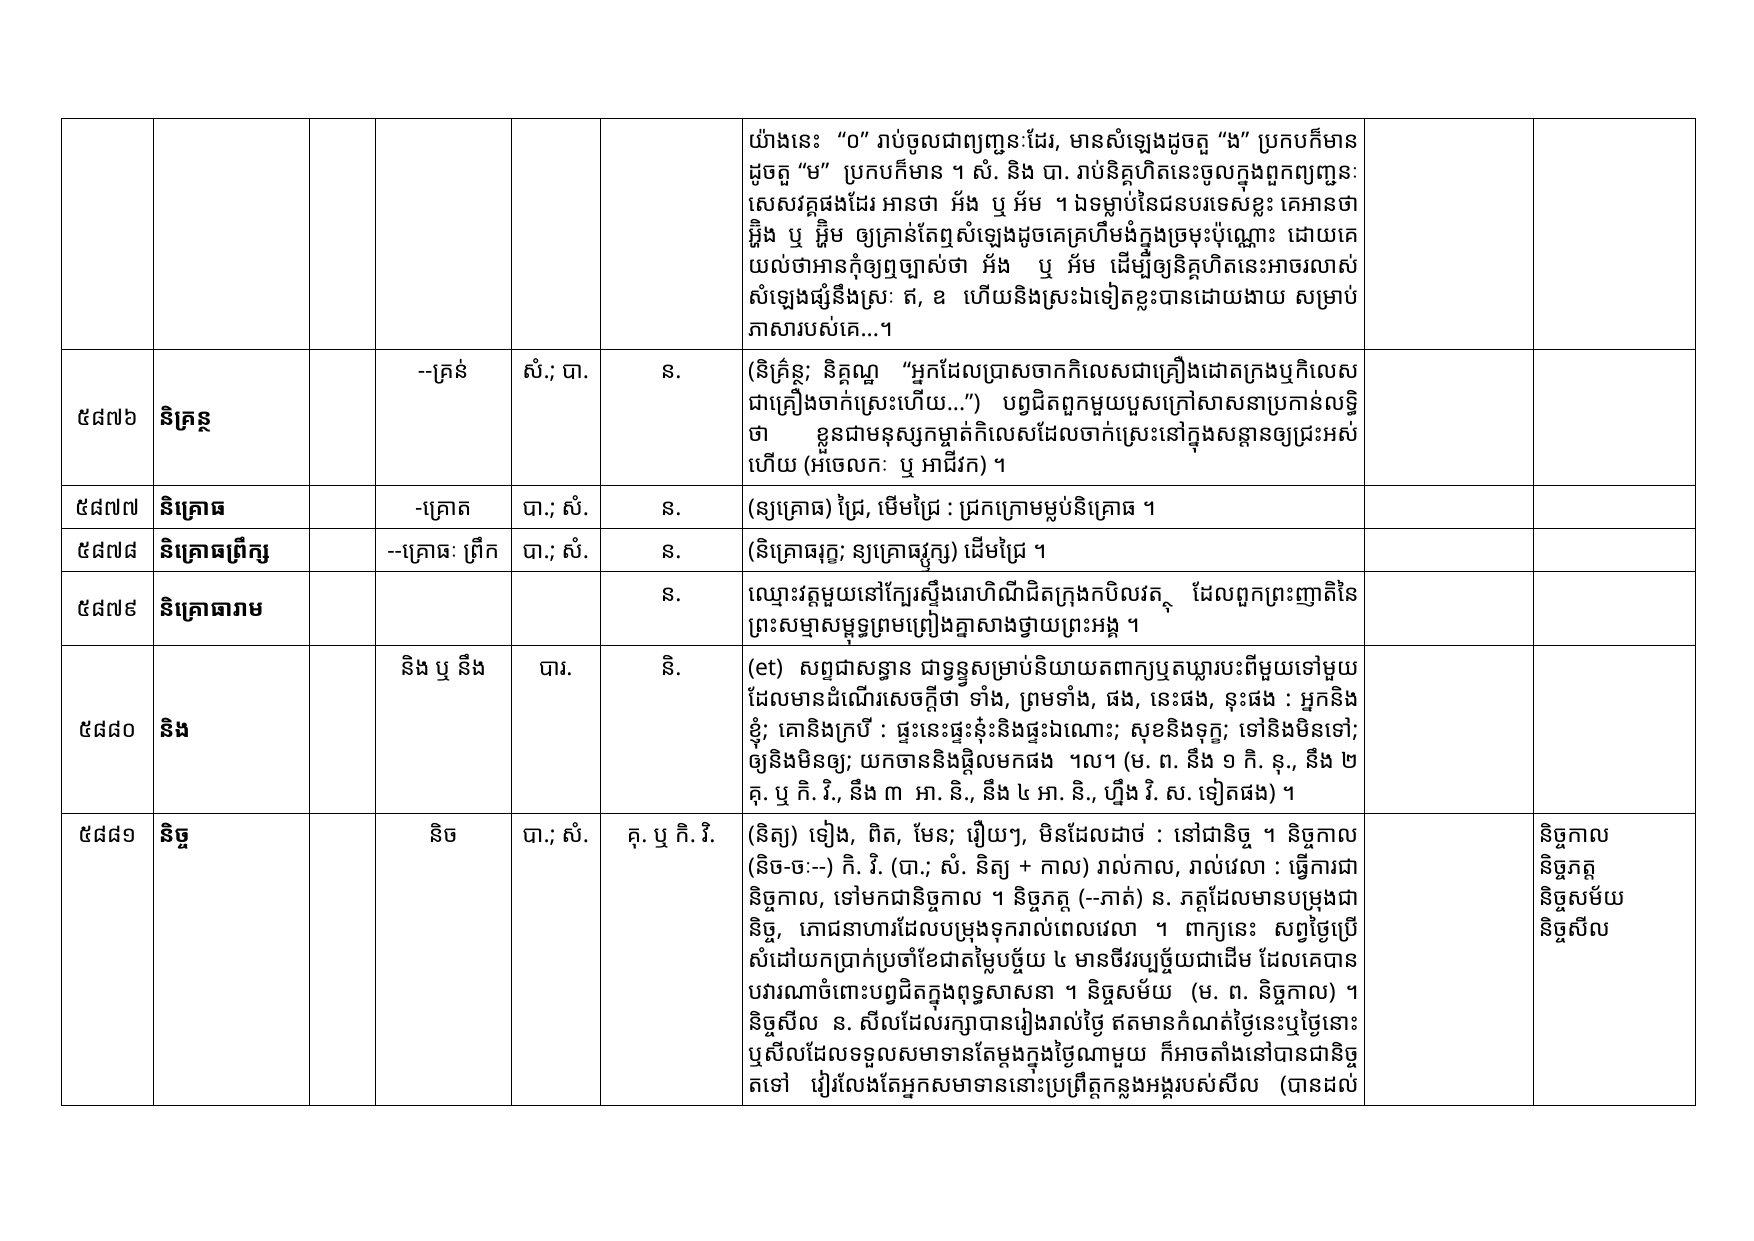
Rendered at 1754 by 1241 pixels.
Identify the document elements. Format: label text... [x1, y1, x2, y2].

table_cell ៥៨៧៦ [62, 350, 153, 485]
table_cell ន. [601, 529, 742, 571]
table_cell និគ្រោធារាម [154, 572, 309, 645]
table_cell ៥៨៨១ [62, 814, 153, 1105]
table_cell និង ឬ នឹង [376, 646, 511, 812]
table_cell ៥៨៨០ [62, 646, 153, 812]
table_cell និគ្រោធ​ព្រឹក្ស [154, 529, 309, 571]
table_cell [376, 572, 511, 645]
table_cell និច [376, 814, 511, 1105]
table_cell (និត្យ) ទៀង, ពិត, មែន; រឿយ​ៗ, មិន​ដែល​ដាច់ : នៅ​ជានិច្ច ។ និច្ចកាល (និច-ចៈ--) កិ. វិ. (បា.; សំ. និត្យ + កាល) រាល់​កាល, រាល់​វេលា : ធ្វើ​ការ​ជា​និច្ចកាល, ទៅ​មក​ជា​និច្ចកាល ។ និច្ចភត្ត (--ភាត់) ន. ភត្ត​ដែល​មាន​បម្រុង​ជា​និច្ច, ភោជនាហារ​ដែល​បម្រុង​ទុក​រាល់​ពេល​វេលា ។ ពាក្យ​នេះ សព្វ​ថ្ងៃ​ប្រើ​សំដៅ​យក​ប្រាក់​ប្រចាំ​ខែ​ជា​តម្លៃ​បច្ច័យ ៤ មាន​ចីវរប្បច្ច័យ​ជាដើម ដែល​គេ​បាន​ បវារណា​ចំពោះ​បព្វជិត​ក្នុង​ពុទ្ធ​សាសនា ។ និច្ចសម័យ (ម. ព. និច្ចកាល) ។ និច្ចសីល ន. សីល​ដែល​រក្សា​បាន​រៀង​រាល់​ថ្ងៃ ឥត​មាន​កំណត់​ថ្ងៃ​នេះ​ឬ​ថ្ងៃ​នោះ ឬ​សីល​ដែល​ទទួល​សមាទាន​តែ​ម្ដង​ក្នុង​ថ្ងៃ​ណា​មួយ ក៏​អាច​តាំង​នៅ​បាន​ជា​និច្ច​ត​ទៅ វៀរ​លែង​តែ​អ្នក​សមាទាន​នោះ​ប្រព្រឹត្ត​កន្លង​អង្គ​របស់​សីល (បាន​ដល់​សីល ៥) ។ [743, 814, 1364, 1105]
table_cell [310, 529, 375, 571]
table_cell សំ.; បា. [512, 350, 600, 485]
table_cell [1534, 572, 1695, 645]
table_cell ឈ្មោះ​វត្ត​មួយ​នៅ​ក្បែរ​ស្ទឹង​រោហិណី​ជិត​ក្រុង​កបិលវត្ថុ ដែល​ពួក​ព្រះ​ញាតិ​នៃ​ព្រះ​សម្មាសម្ពុទ្ធ​ព្រម​ព្រៀង​គ្នា​សាង​ថ្វាយ​ព្រះ​អង្គ ។ [743, 572, 1364, 645]
table_cell និគ្រន្ថ [154, 350, 309, 485]
table_cell បា.; សំ. [512, 814, 600, 1105]
table_cell [1365, 119, 1533, 348]
table_cell និច្ច [154, 814, 309, 1105]
table_cell [512, 572, 600, 645]
table_cell (ន្យគ្រោធ) ជ្រៃ, មើម​ជ្រៃ : ជ្រក​ក្រោម​ម្លប់​និគ្រោធ ។ [743, 486, 1364, 528]
table_cell [1534, 646, 1695, 812]
table_cell (និគ៌្រន្ថ; និគ្គណ្ឋ “អ្នក​ដែល​ប្រាស​ចាក​កិលេស​ជា​គ្រឿង​ដោត​ក្រង​ឬ​កិលេស​ជា​គ្រឿង​ចាក់​ស្រេះ​ហើយ...”) បព្វជិត​ពួក​មួយ​បួស​ក្រៅ​សាសនា​ប្រកាន់​លទ្ធិ​ថា ខ្លួន​ជា​មនុស្ស​កម្ចាត់​កិលេស​ដែល​ចាក់​ស្រេះ​នៅ​ក្នុង​សន្តាន​ឲ្យ​ជ្រះ​អស់​ហើយ (អចេលកៈ ឬ អាជីវក) ។ [743, 350, 1364, 485]
table_cell [512, 119, 600, 348]
table_cell ៥៨៧៨ [62, 529, 153, 571]
table_cell [310, 572, 375, 645]
table_cell (et) សព្ទ​ជា​សន្ធាន ជា​ទ្វន្ទ្វ​សម្រាប់​និយាយ​ត​ពាក្យ​ឬ​ត​ឃ្លា​របះ​ពី​មួយ​ទៅ​មួយ ដែល​មាន​ដំណើរ​សេចក្ដី​ថា ទាំង, ព្រម​ទាំង, ផង, នេះ​ផង, នុះ​ផង : អ្នក​និង​ខ្ញុំ; គោ​និង​ក្របី : ផ្ទះ​នេះ​ផ្ទះ​នុ៎ះ​និង​ផ្ទះ​ឯ​ណោះ; សុខ​និង​ទុក្ខ; ទៅ​និង​មិន​ទៅ; ឲ្យ​និង​មិន​ឲ្យ; យក​ចាន​និង​ផ្តិល​មក​ផង ។ល។ (ម. ព. នឹង ១ កិ. នុ., នឹង ២ គុ. ឬ កិ. វិ., នឹង ៣ អា. និ., នឹង ៤ អា. និ., ហ្នឹង វិ. ស. ទៀត​ផង) ។ [743, 646, 1364, 812]
table_cell [310, 350, 375, 485]
table_cell គុ. ឬ កិ. វិ. [601, 814, 742, 1105]
table_cell [1534, 119, 1695, 348]
table_cell -គ្រោត [376, 486, 511, 528]
table_cell [310, 814, 375, 1105]
table_cell យ៉ាង​នេះ “០” រាប់​ចូល​ជា​ព្យញ្ជនៈ​ដែរ, មាន​សំឡេង​ដូច​តួ “ង” ប្រកប​ក៏​មាន ដូច​តួ “ម” ប្រកប​ក៏​មាន ។ សំ. និង បា. រាប់​និគ្គហិត​នេះ​ចូល​ក្នុង​ពួក​ព្យញ្ជនៈ​សេស​វគ្គ​ផង​ដែរ អាន​ថា អ័ង ឬ អ័ម ។ ឯ​ទម្លាប់​នៃ​ជន​បរទេស​ខ្លះ គេ​អាន​ថា អ៊្ហ‌ិង ឬ អ៊្ហ‌ិម ឲ្យ​គ្រាន់​តែ​ឮ​សំឡេង​ដូច​គេ​គ្រហឹម​ងំ​ក្នុង​ច្រមុះ​ប៉ុណ្ណោះ ដោយ​គេ​យល់​ថា​អាន​កុំ​ឲ្យ​ឮ​ច្បាស់​ថា អ័ង ឬ អ័ម ដើម្បី​ឲ្យ​និគ្គហិត​នេះ​​អាច​រលាស់​សំឡេង​ផ្សំ​នឹង​ស្រៈ ឥ, ឧ ហើយ​និង​ស្រះ​ឯ​ទៀត​ខ្លះ​បាន​ដោយ​ងាយ សម្រាប់​ភាសា​របស់​គេ...។ [743, 119, 1364, 348]
table_cell និច្ចកាល និច្ចភត្ត និច្ចសម័យ និច្ចសីល [1534, 814, 1695, 1105]
table_cell និ. [601, 646, 742, 812]
table_cell ន. [601, 350, 742, 485]
table_cell [1534, 350, 1695, 485]
table_cell ៥៨៧៧ [62, 486, 153, 528]
table_cell [154, 119, 309, 348]
table_cell ន. [601, 572, 742, 645]
table_cell បា.; សំ. [512, 486, 600, 528]
table_cell [310, 646, 375, 812]
table_cell និង [154, 646, 309, 812]
table_cell [310, 486, 375, 528]
table_cell (និគ្រោធរុក្ខ; ន្យគ្រោធវ្ឫក្ស) ដើម​ជ្រៃ ។ [743, 529, 1364, 571]
table_cell [310, 119, 375, 348]
table_cell [1534, 486, 1695, 528]
table_cell --គ្រន់ [376, 350, 511, 485]
table_cell [1365, 529, 1533, 571]
table_cell ៥៨៧៩ [62, 572, 153, 645]
table_cell [1365, 350, 1533, 485]
table_cell បា.; សំ. [512, 529, 600, 571]
table_cell [376, 119, 511, 348]
table_cell បារ. [512, 646, 600, 812]
table_cell [1365, 646, 1533, 812]
table_cell [1365, 572, 1533, 645]
table_cell និគ្រោធ [154, 486, 309, 528]
table_cell [1365, 814, 1533, 1105]
table_cell --គ្រោធៈ ព្រឹក [376, 529, 511, 571]
table_cell [1534, 529, 1695, 571]
table_cell [601, 119, 742, 348]
table_cell [1365, 486, 1533, 528]
table_cell ន. [601, 486, 742, 528]
table_cell [62, 119, 153, 348]
